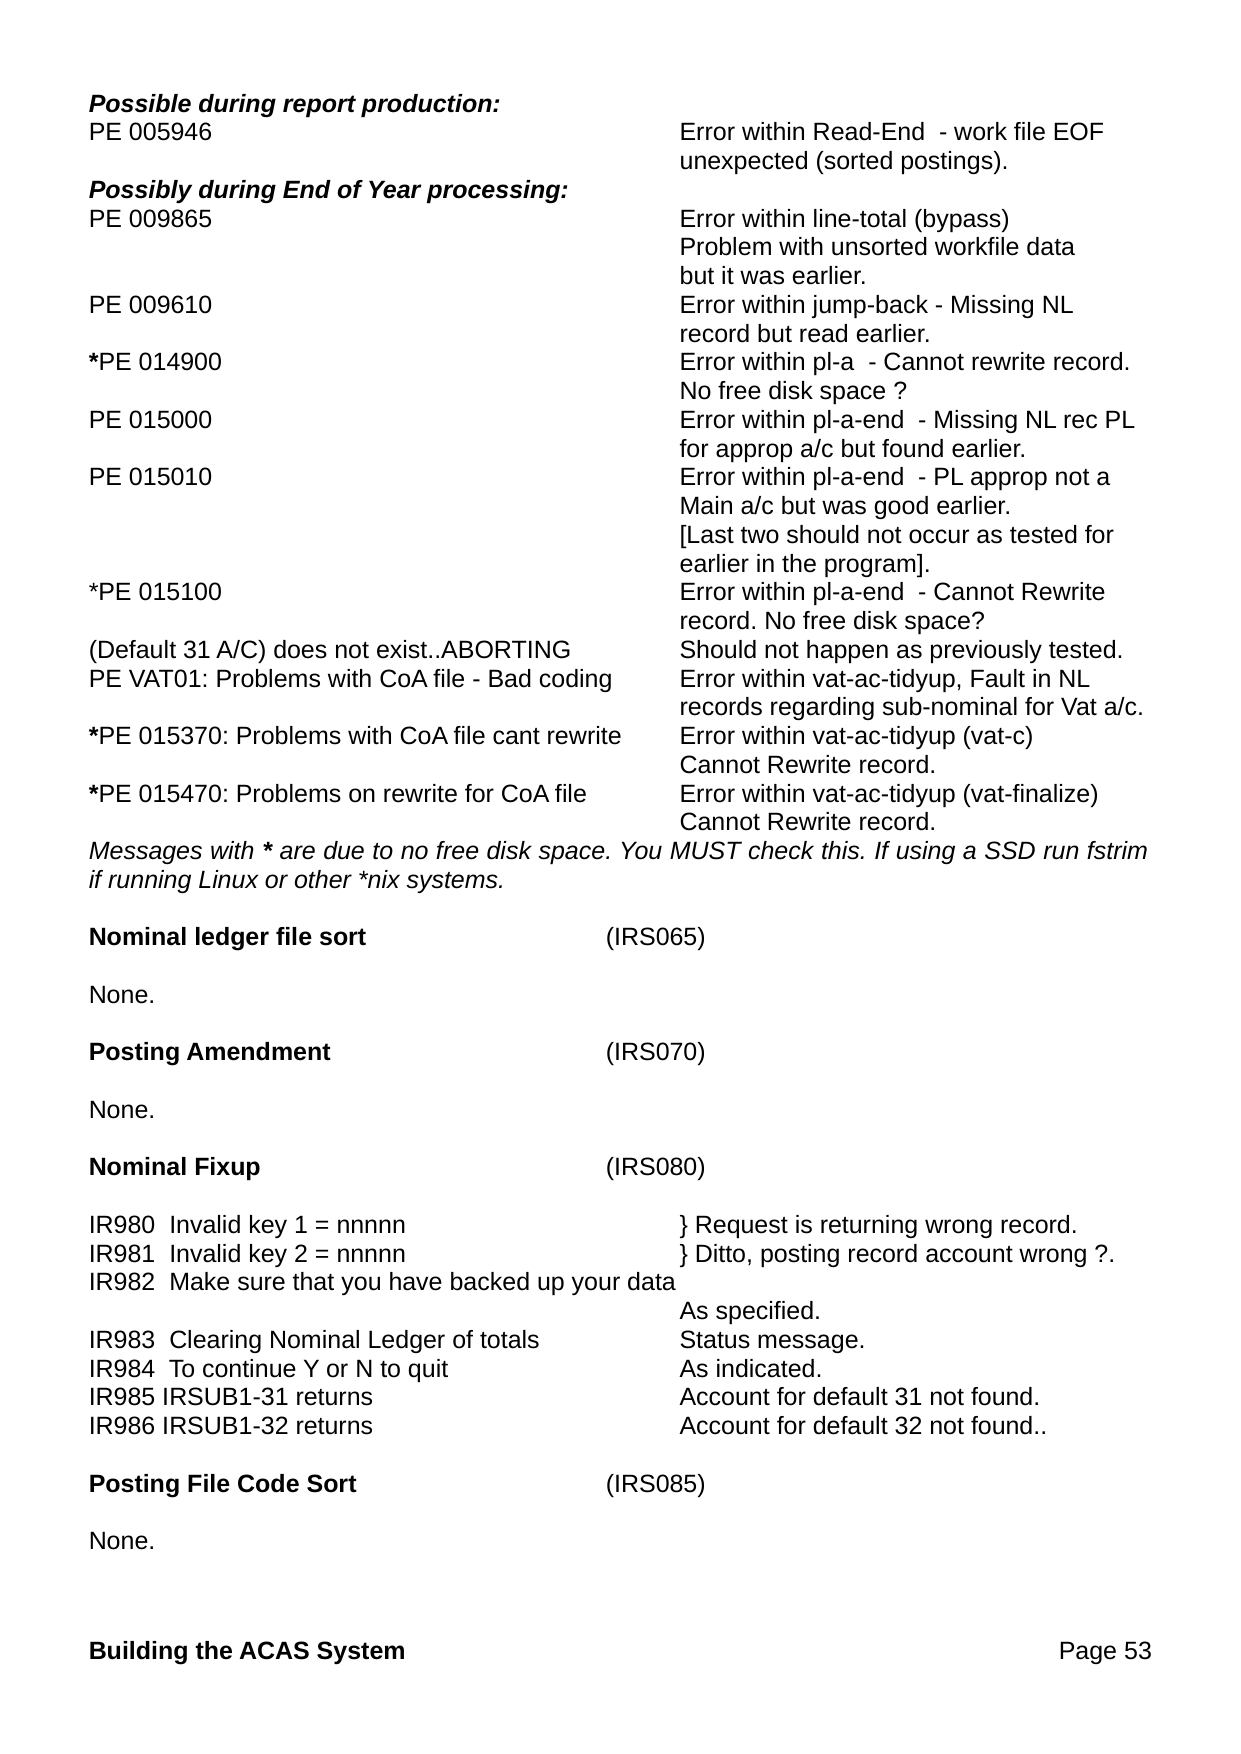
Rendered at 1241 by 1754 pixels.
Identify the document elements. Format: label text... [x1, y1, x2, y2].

text Nominal ledger file sort (IRS065) [88, 922, 1152, 951]
text IR981 Invalid key 2 = nnnnn } Ditto, posting record account wrong ?. [88, 1238, 1152, 1267]
text record but read earlier. [88, 318, 1152, 347]
text records regarding sub-nominal for Vat a/c. [88, 692, 1152, 721]
text None. [88, 980, 1152, 1008]
text No free disk space ? [88, 376, 1152, 405]
text IR983 Clearing Nominal Ledger of totals Status message. [88, 1325, 1152, 1353]
text Nominal Fixup (IRS080) [88, 1152, 1152, 1181]
text IR982 Make sure that you have backed up your data [88, 1267, 1152, 1296]
text Problem with unsorted workfile data [88, 232, 1152, 261]
text Posting File Code Sort (IRS085) [88, 1468, 1152, 1497]
text Cannot Rewrite record. [88, 750, 1152, 778]
text Main a/c but was good earlier. [88, 491, 1152, 520]
text Possible during report production: [88, 88, 1152, 117]
text PE 009610 Error within jump-back - Missing NL [88, 290, 1152, 318]
text record. No free disk space? [88, 606, 1152, 635]
text Possibly during End of Year processing: [88, 175, 1152, 203]
text PE VAT01: Problems with CoA file - Bad coding Error within vat-ac-tidyup, Fault in NL [88, 663, 1152, 692]
text *PE 015470: Problems on rewrite for CoA file Error within vat-ac-tidyup (vat-finalize) [88, 778, 1152, 807]
text [Last two should not occur as tested for [88, 520, 1152, 548]
text but it was earlier. [88, 261, 1152, 290]
text unexpected (sorted postings). [88, 146, 1152, 175]
text Messages with * are due to no free disk space. You MUST check this. If using a SSD run fstrim if running Linux or other *nix systems. [88, 836, 1152, 893]
text IR980 Invalid key 1 = nnnnn } Request is returning wrong record. [88, 1210, 1152, 1238]
text *PE 015100 Error within pl-a-end - Cannot Rewrite [88, 577, 1152, 606]
text IR984 To continue Y or N to quit As indicated. [88, 1353, 1152, 1382]
text Cannot Rewrite record. [88, 807, 1152, 836]
text PE 015010 Error within pl-a-end - PL approp not a [88, 462, 1152, 491]
text (Default 31 A/C) does not exist..ABORTING Should not happen as previously tested. [88, 635, 1152, 663]
text PE 015000 Error within pl-a-end - Missing NL rec PL [88, 405, 1152, 433]
text IR986 IRSUB1-32 returns Account for default 32 not found.. [88, 1411, 1152, 1440]
text None. [88, 1095, 1152, 1123]
text None. [88, 1526, 1152, 1555]
text PE 009865 Error within line-total (bypass) [88, 203, 1152, 232]
text As specified. [88, 1296, 1152, 1325]
text IR985 IRSUB1-31 returns Account for default 31 not found. [88, 1382, 1152, 1411]
text *PE 015370: Problems with CoA file cant rewrite Error within vat-ac-tidyup (vat-c) [88, 721, 1152, 750]
text earlier in the program]. [88, 548, 1152, 577]
text for approp a/c but found earlier. [88, 433, 1152, 462]
text *PE 014900 Error within pl-a - Cannot rewrite record. [88, 347, 1152, 376]
text PE 005946 Error within Read-End - work file EOF [88, 117, 1152, 146]
text Posting Amendment (IRS070) [88, 1037, 1152, 1066]
